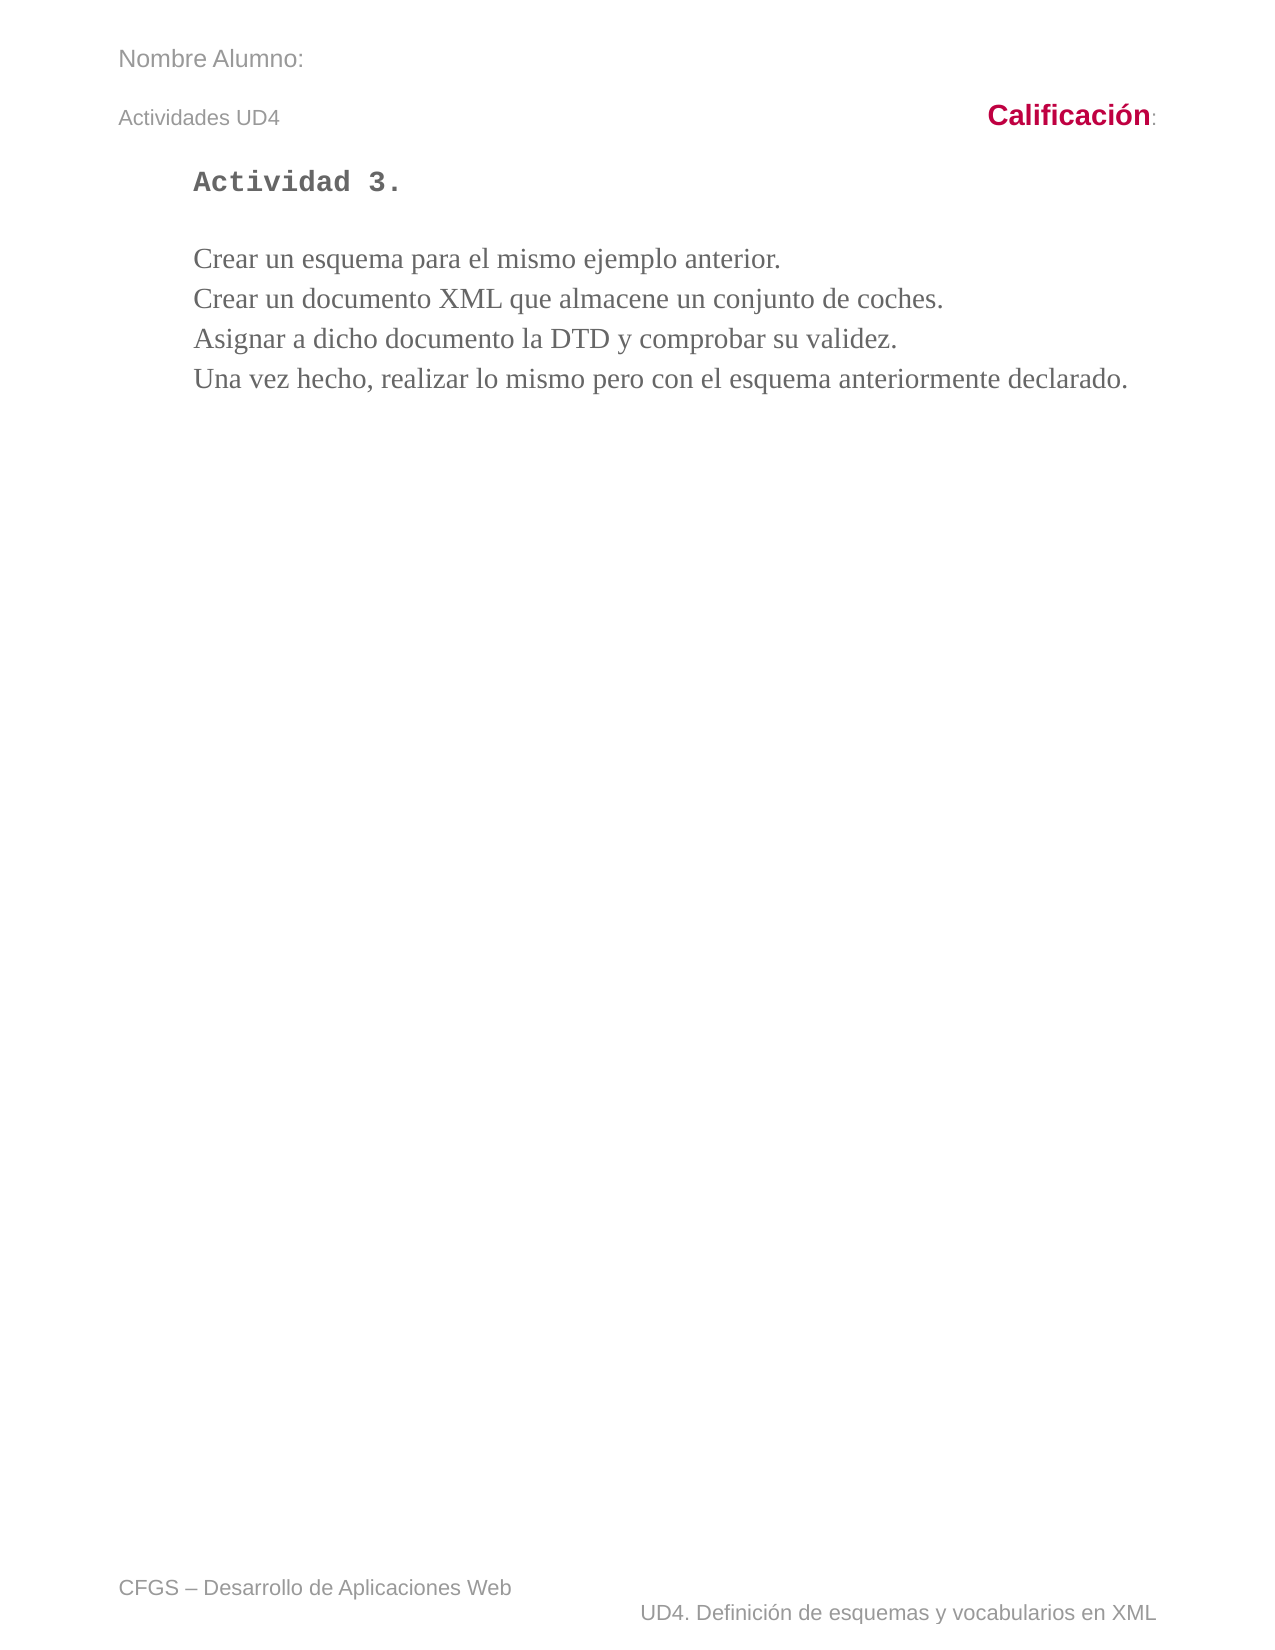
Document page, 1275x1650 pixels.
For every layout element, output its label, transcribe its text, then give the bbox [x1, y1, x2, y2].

text Crear un esquema para el mismo ejemplo anterior. [193, 241, 1157, 274]
text Asignar a dicho documento la DTD y comprobar su validez. [193, 321, 1157, 355]
text Crear un documento XML que almacene un conjunto de coches. [193, 281, 1157, 314]
subtitle Actividad 3. [193, 167, 1157, 201]
text Una vez hecho, realizar lo mismo pero con el esquema anteriormente declarado. [193, 361, 1157, 395]
